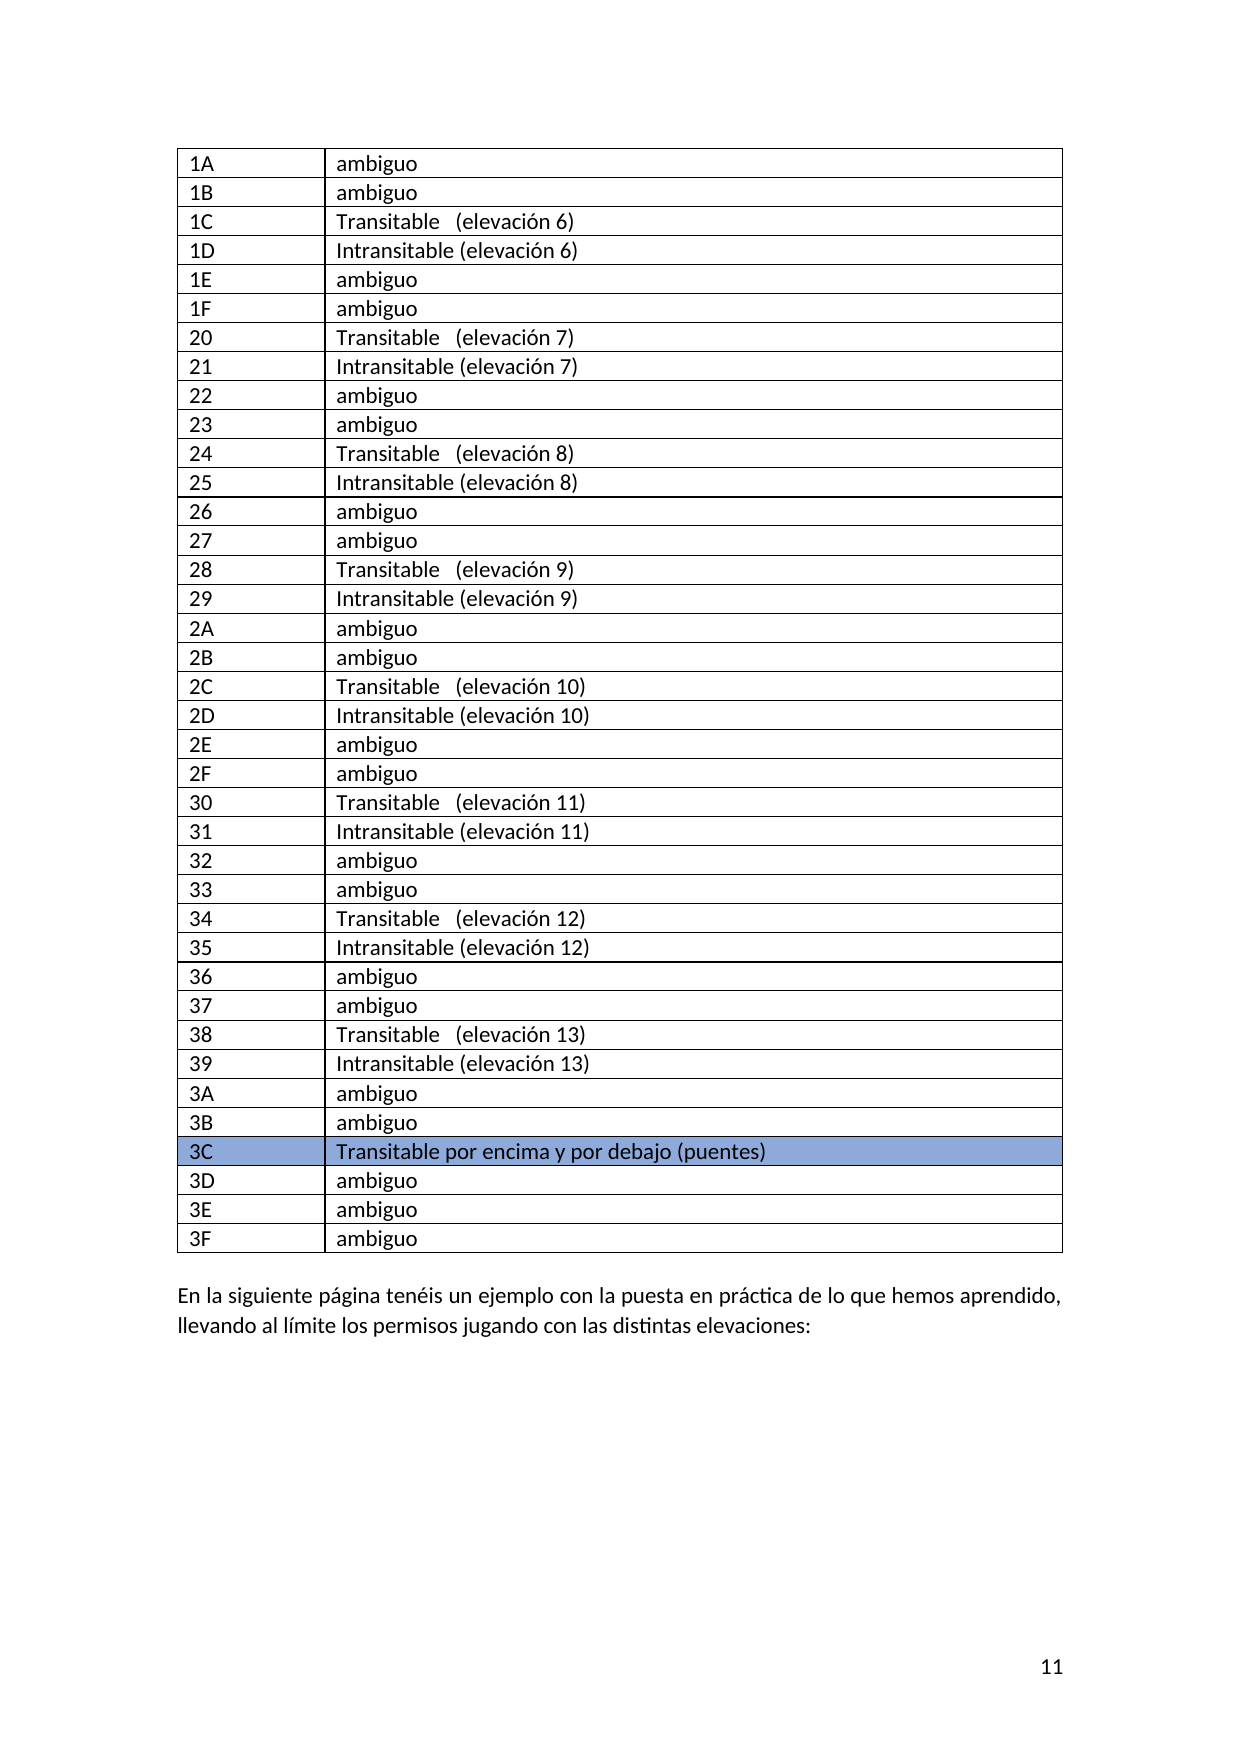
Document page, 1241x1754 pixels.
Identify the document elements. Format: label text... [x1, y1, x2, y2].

table_cell Transitable por encima y por debajo (puentes) [326, 1137, 1062, 1165]
table_cell ambiguo [326, 614, 1062, 642]
table_cell Intransitable (elevación 8) [326, 468, 1062, 496]
table_cell 30 [178, 788, 324, 816]
table_cell ambiguo [326, 526, 1062, 554]
table_cell 33 [178, 875, 324, 903]
table_cell ambiguo [326, 1224, 1062, 1252]
table_cell 1D [178, 236, 324, 264]
table_cell ambiguo [326, 991, 1062, 1019]
table_cell 3E [178, 1195, 324, 1223]
table_cell 36 [178, 963, 324, 990]
table_cell Intransitable (elevación 11) [326, 817, 1062, 845]
table_cell 3A [178, 1079, 324, 1107]
table_cell 3C [178, 1137, 324, 1165]
table_cell 23 [178, 410, 324, 438]
table_cell Transitable (elevación 12) [326, 904, 1062, 932]
table_cell Transitable (elevación 7) [326, 323, 1062, 351]
table_cell 2F [178, 759, 324, 787]
table_cell Transitable (elevación 11) [326, 788, 1062, 816]
table_cell 2C [178, 672, 324, 700]
table_cell Intransitable (elevación 9) [326, 585, 1062, 613]
table_cell 38 [178, 1021, 324, 1048]
table_cell 21 [178, 352, 324, 380]
table_cell 3D [178, 1166, 324, 1194]
table_cell 2E [178, 730, 324, 758]
table_cell 39 [178, 1050, 324, 1078]
table_cell ambiguo [326, 1195, 1062, 1223]
table_cell Transitable (elevación 6) [326, 207, 1062, 235]
table_cell ambiguo [326, 1166, 1062, 1194]
table_cell Intransitable (elevación 12) [326, 933, 1062, 961]
table_cell 20 [178, 323, 324, 351]
table_cell ambiguo [326, 178, 1062, 206]
table_cell Transitable (elevación 10) [326, 672, 1062, 700]
table_cell 1A [178, 149, 324, 177]
table_cell 3B [178, 1108, 324, 1136]
table_cell Intransitable (elevación 7) [326, 352, 1062, 380]
table_cell 31 [178, 817, 324, 845]
table_cell ambiguo [326, 846, 1062, 874]
table_cell 34 [178, 904, 324, 932]
table_cell 2A [178, 614, 324, 642]
table_cell ambiguo [326, 498, 1062, 525]
table_cell 26 [178, 498, 324, 525]
table_cell 27 [178, 526, 324, 554]
table_cell Intransitable (elevación 13) [326, 1050, 1062, 1078]
table_cell 29 [178, 585, 324, 613]
table_cell ambiguo [326, 875, 1062, 903]
table_cell ambiguo [326, 963, 1062, 990]
table_cell Intransitable (elevación 6) [326, 236, 1062, 264]
table_cell ambiguo [326, 294, 1062, 322]
table_cell ambiguo [326, 759, 1062, 787]
table_cell 2D [178, 701, 324, 729]
table_cell 35 [178, 933, 324, 961]
table_cell 2B [178, 643, 324, 671]
table_cell 1E [178, 265, 324, 293]
table_cell 37 [178, 991, 324, 1019]
table_cell 1F [178, 294, 324, 322]
table_cell ambiguo [326, 265, 1062, 293]
table_cell ambiguo [326, 410, 1062, 438]
table_cell ambiguo [326, 643, 1062, 671]
table_cell 3F [178, 1224, 324, 1252]
table_cell Transitable (elevación 13) [326, 1021, 1062, 1048]
table_cell ambiguo [326, 149, 1062, 177]
table_cell 25 [178, 468, 324, 496]
table_cell 1B [178, 178, 324, 206]
table_cell 1C [178, 207, 324, 235]
table_cell Intransitable (elevación 10) [326, 701, 1062, 729]
table_cell ambiguo [326, 730, 1062, 758]
table_cell 28 [178, 556, 324, 583]
table_cell Transitable (elevación 9) [326, 556, 1062, 583]
table_cell ambiguo [326, 1079, 1062, 1107]
table_cell ambiguo [326, 381, 1062, 409]
table_cell Transitable (elevación 8) [326, 439, 1062, 467]
text En la siguiente página tenéis un ejemplo con la puesta en práctica de lo que hemos aprendido, llevando al límite los permisos jugando con las distintas elevaciones: [177, 1281, 1063, 1339]
table_cell 24 [178, 439, 324, 467]
table_cell ambiguo [326, 1108, 1062, 1136]
table_cell 22 [178, 381, 324, 409]
table_cell 32 [178, 846, 324, 874]
